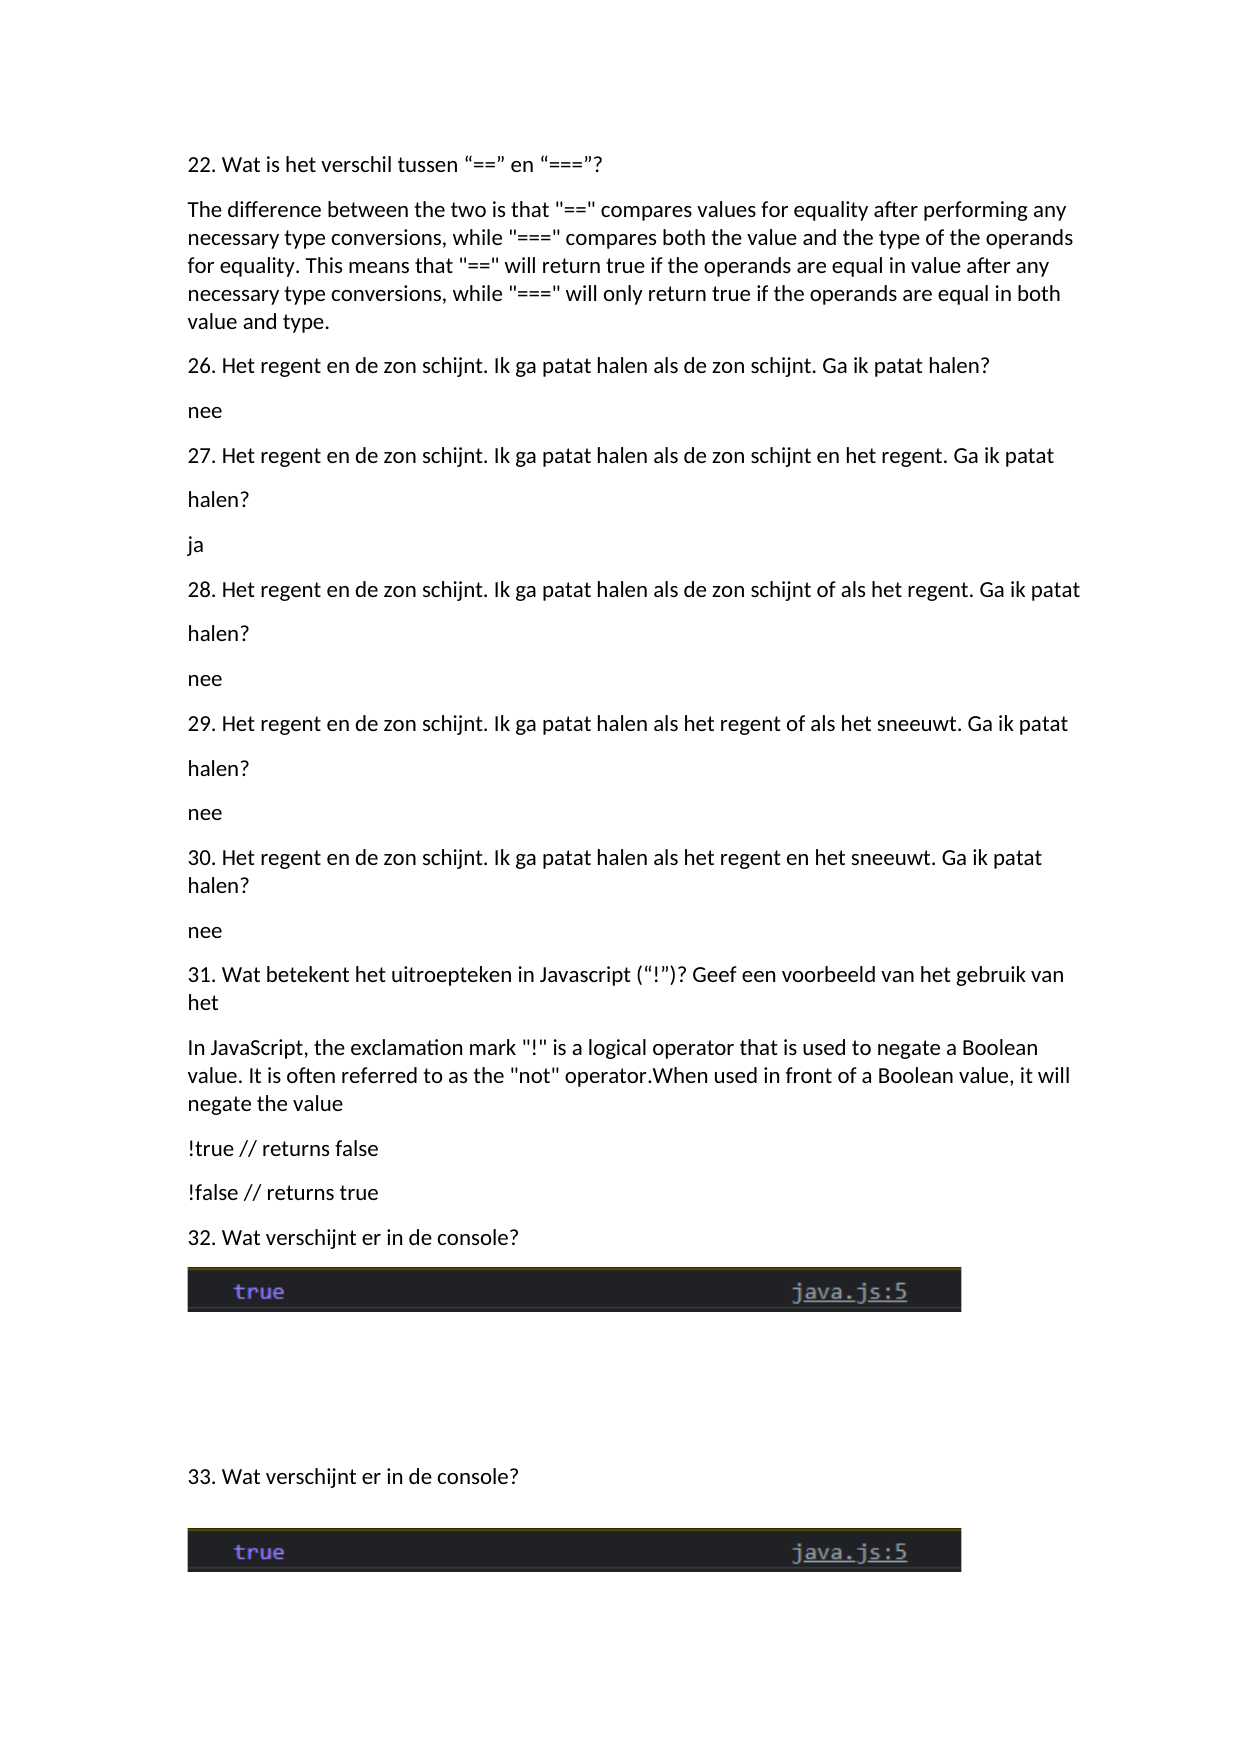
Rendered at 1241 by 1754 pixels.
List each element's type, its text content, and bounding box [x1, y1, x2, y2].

text nee [187, 916, 1090, 944]
text halen? [187, 619, 1090, 648]
text 32. Wat verschijnt er in de console? [187, 1223, 1090, 1251]
text nee [187, 798, 1090, 826]
text The difference between the two is that "==" compares values for equality after performing any necessary type conversions, while "===" compares both the value and the type of the operands for equality. This means that "==" will return true if the operands are equal in value after any necessary type conversions, while "===" will only return true if the operands are equal in both value and type. [187, 195, 1090, 335]
text 33. Wat verschijnt er in de console? [187, 1462, 1090, 1490]
text In JavaScript, the exclamation mark "!" is a logical operator that is used to negate a Boolean value. It is often referred to as the "not" operator.When used in front of a Boolean value, it will negate the value [187, 1033, 1090, 1117]
text halen? [187, 754, 1090, 782]
text !true // returns false [187, 1134, 1090, 1162]
text ja [187, 530, 1090, 558]
text nee [187, 664, 1090, 692]
text !false // returns true [187, 1178, 1090, 1207]
text 27. Het regent en de zon schijnt. Ik ga patat halen als de zon schijnt en het regent. Ga ik patat [187, 441, 1090, 469]
text nee [187, 396, 1090, 424]
text 28. Het regent en de zon schijnt. Ik ga patat halen als de zon schijnt of als het regent. Ga ik patat [187, 575, 1090, 603]
text halen? [187, 486, 1090, 513]
text 31. Wat betekent het uitroepteken in Javascript (“!”)? Geef een voorbeeld van het gebruik van het [187, 960, 1090, 1016]
text 26. Het regent en de zon schijnt. Ik ga patat halen als de zon schijnt. Ga ik patat halen? [187, 351, 1090, 379]
text 29. Het regent en de zon schijnt. Ik ga patat halen als het regent of als het sneeuwt. Ga ik patat [187, 709, 1090, 737]
text 30. Het regent en de zon schijnt. Ik ga patat halen als het regent en het sneeuwt. Ga ik patat halen? [187, 843, 1090, 899]
text 22. Wat is het verschil tussen “==” en “===”? [187, 150, 1090, 178]
